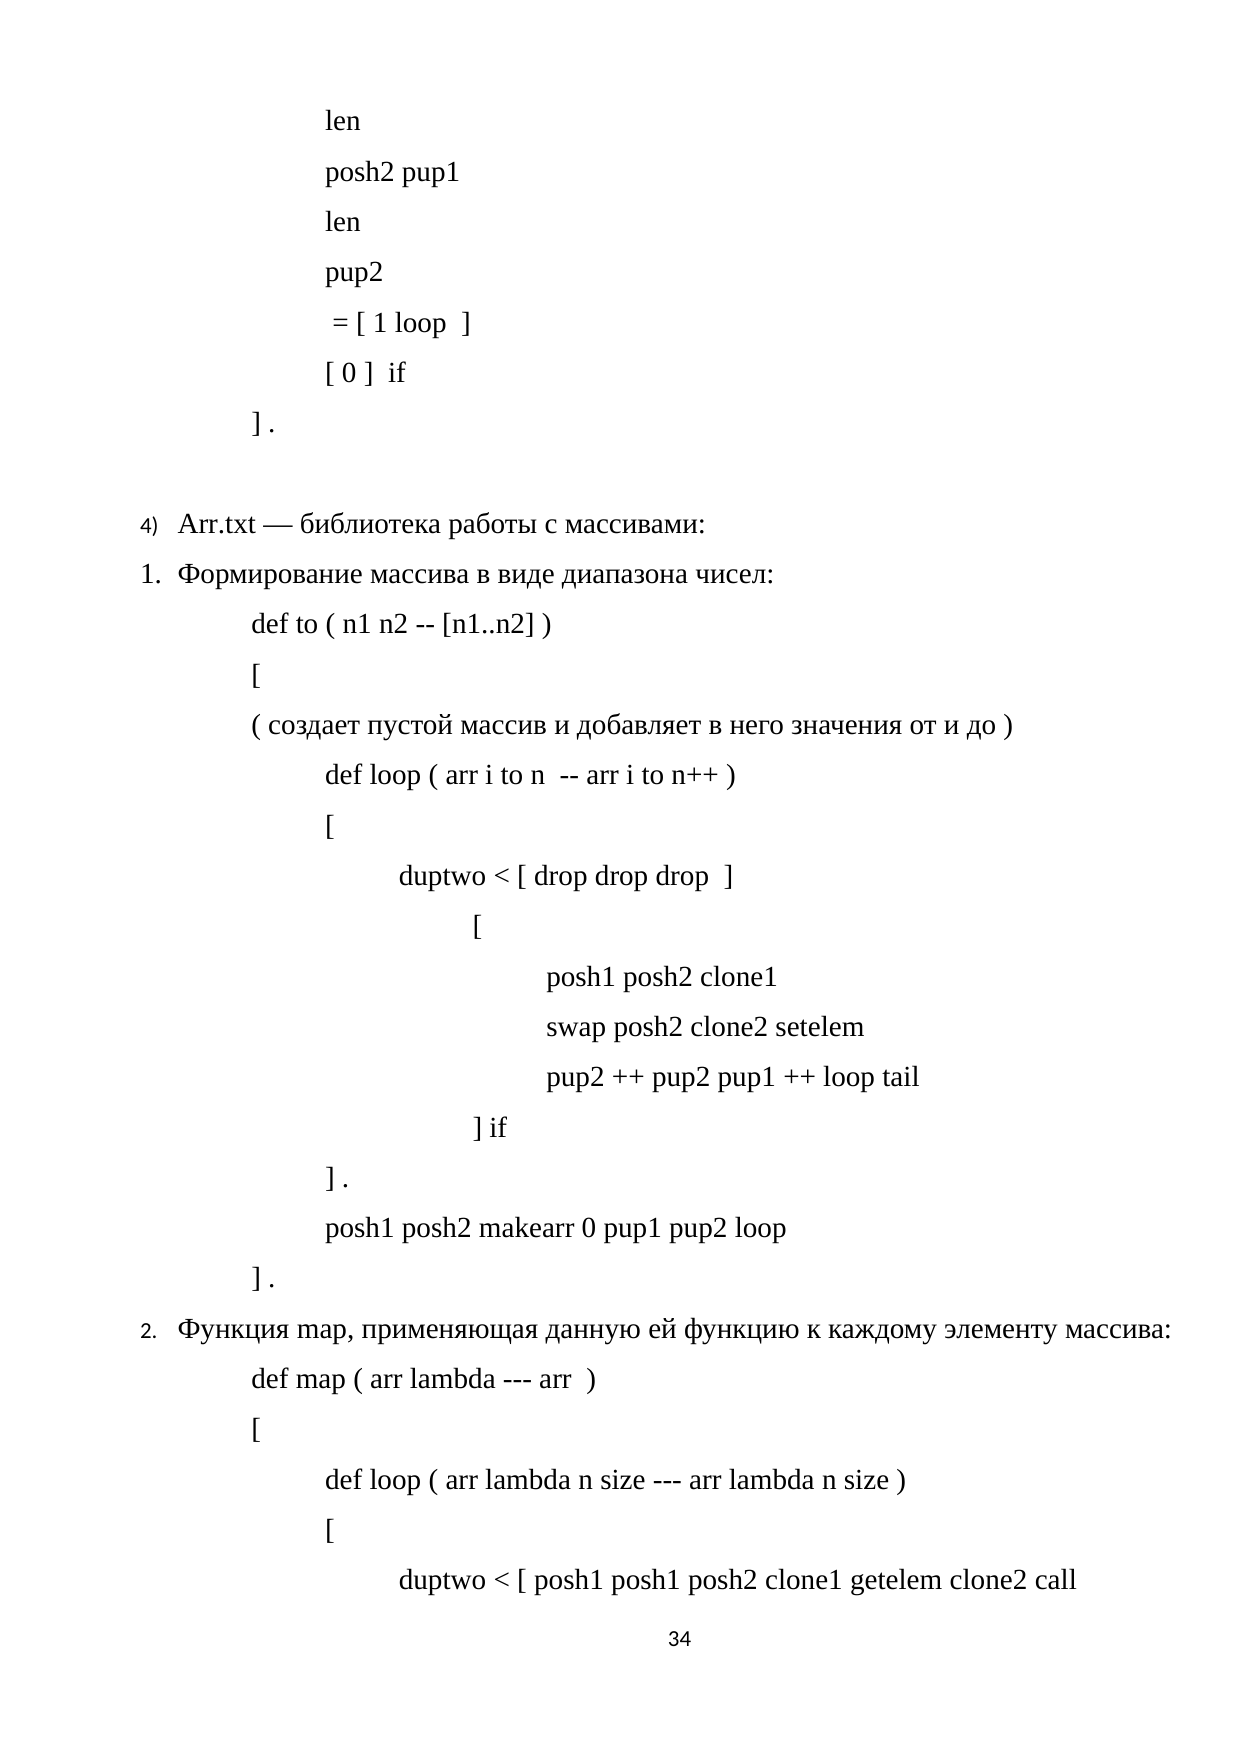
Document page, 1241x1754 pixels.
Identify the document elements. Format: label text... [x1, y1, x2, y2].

list def to ( n1 n2 -- [n1..n2] ) [177, 607, 1181, 640]
list = [ 1 loop ] [177, 305, 1181, 338]
list def map ( arr lambda --- arr ) [177, 1361, 1181, 1395]
list Arr.txt — библиотека работы с массивами: [140, 506, 1181, 539]
list Формирование массива в виде диапазона чисел: [140, 556, 1181, 590]
list duptwo < [ posh1 posh1 posh2 clone1 getelem clone2 call [177, 1562, 1181, 1596]
list [ [177, 1512, 1181, 1546]
list posh2 pup1 [177, 154, 1181, 187]
list swap posh2 clone2 setelem [177, 1009, 1181, 1043]
list posh1 posh2 makearr 0 pup1 pup2 loop [177, 1210, 1181, 1244]
list ] . [177, 1160, 1181, 1193]
list ] . [177, 1261, 1181, 1294]
list Функция map, применяющая данную ей функцию к каждому элементу массива: [140, 1311, 1181, 1344]
list ] if [177, 1110, 1181, 1143]
list duptwo < [ drop drop drop ] [177, 858, 1181, 892]
list [ [177, 1412, 1181, 1445]
list [ [177, 808, 1181, 841]
list [ [177, 908, 1181, 942]
list ] . [177, 405, 1181, 439]
list len [177, 103, 1181, 137]
list len [177, 204, 1181, 238]
list def loop ( arr lambda n size --- arr lambda n size ) [177, 1462, 1181, 1495]
list posh1 posh2 clone1 [177, 959, 1181, 992]
list [ 0 ] if [177, 355, 1181, 388]
list [ [177, 657, 1181, 690]
list pup2 ++ pup2 pup1 ++ loop tail [177, 1059, 1181, 1093]
list def loop ( arr i to n -- arr i to n++ ) [177, 757, 1181, 791]
list ( создает пустой массив и добавляет в него значения от и до ) [177, 707, 1181, 741]
list pup2 [177, 254, 1181, 288]
